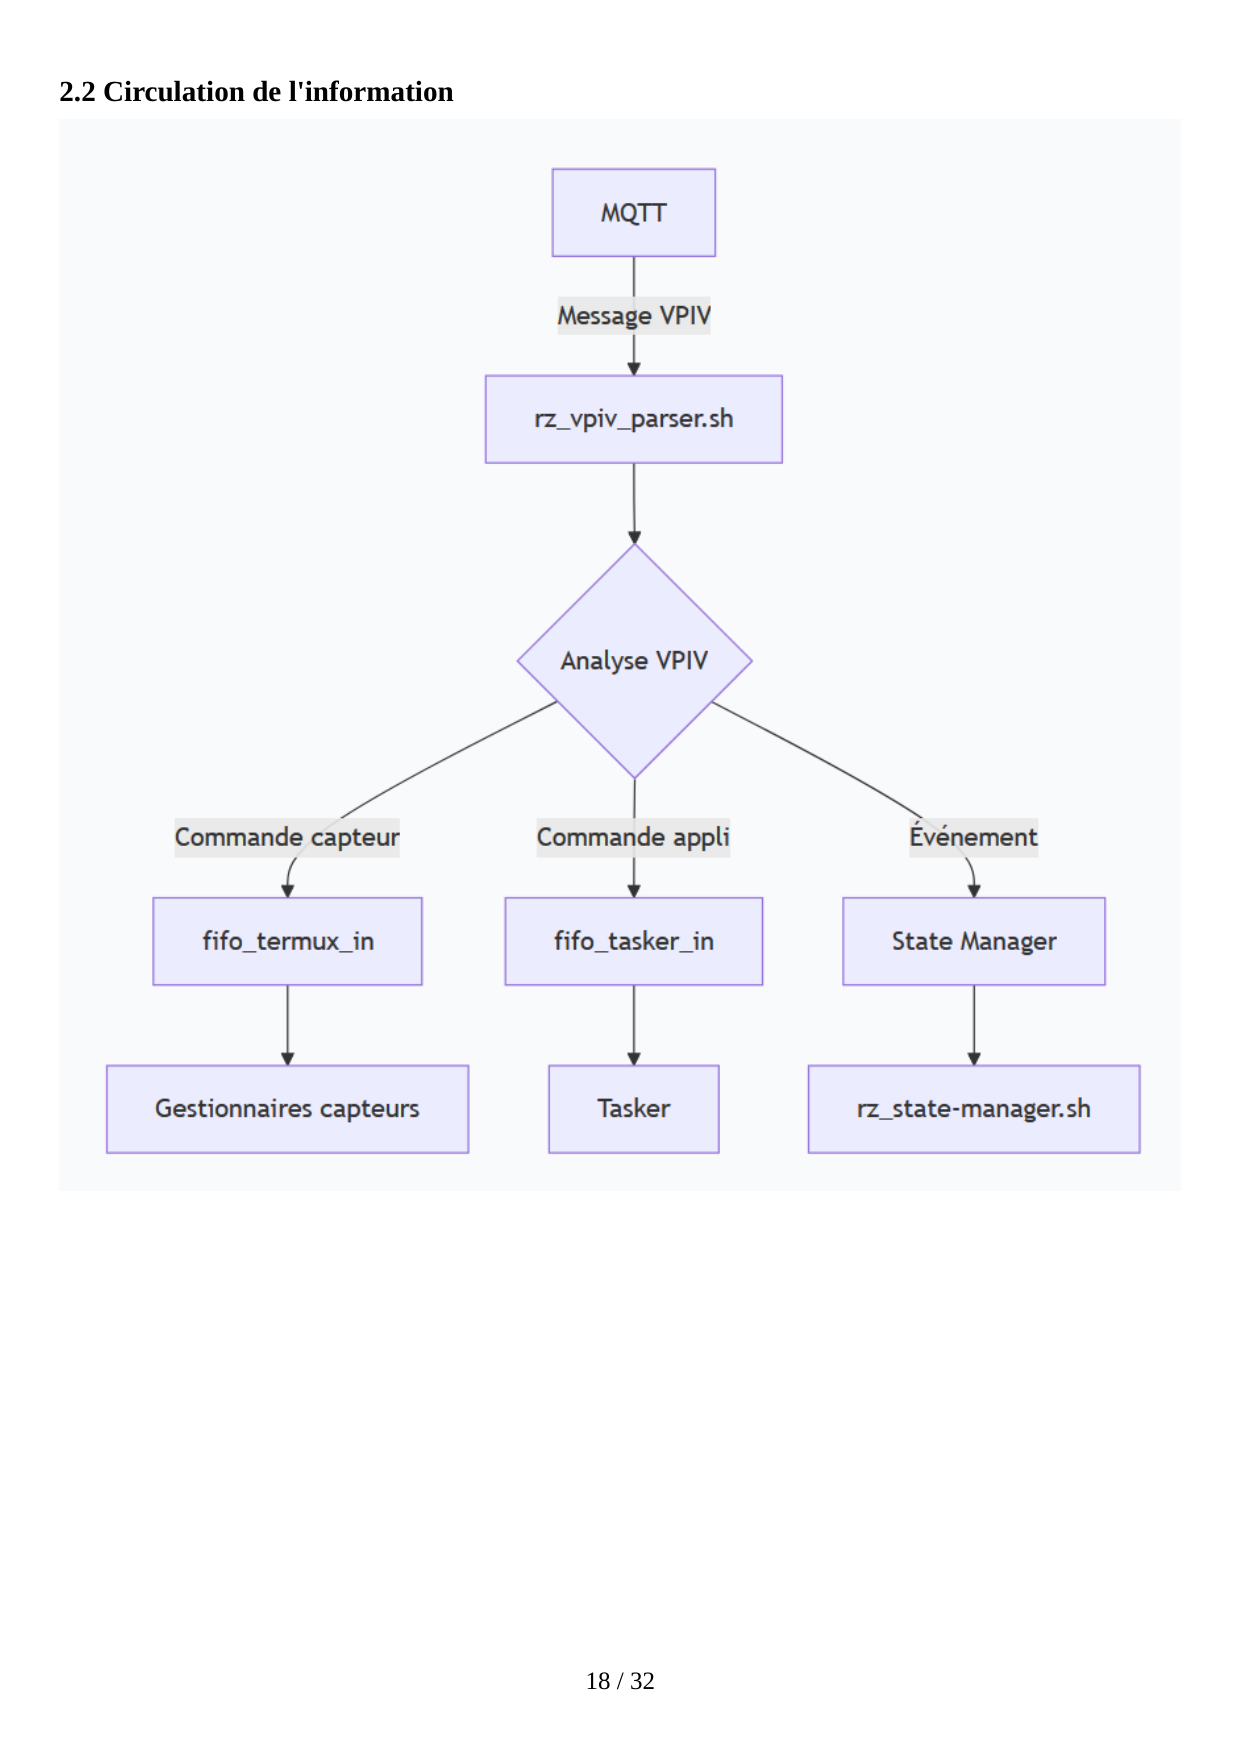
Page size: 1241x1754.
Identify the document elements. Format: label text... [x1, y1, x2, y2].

picture [59, 119, 1182, 1191]
subtitle 2.2 Circulation de l'information [59, 74, 1181, 107]
